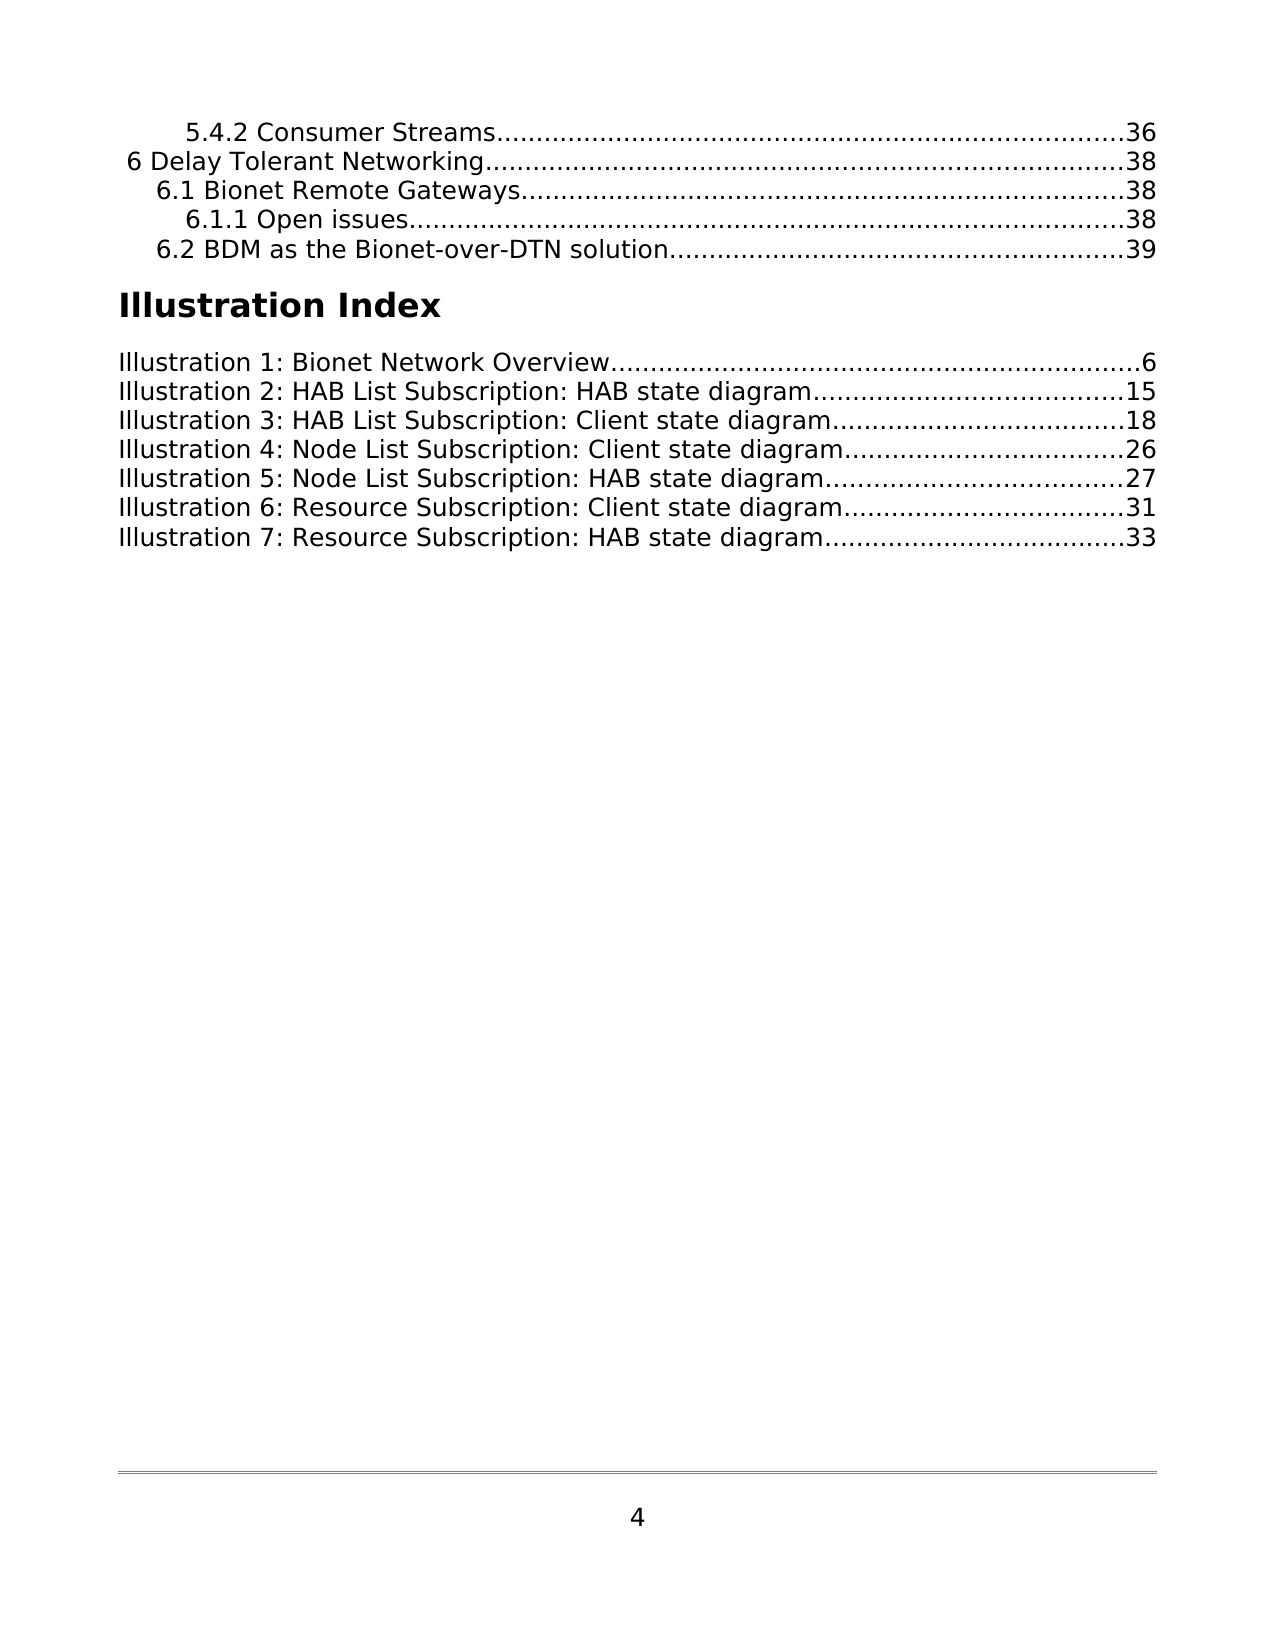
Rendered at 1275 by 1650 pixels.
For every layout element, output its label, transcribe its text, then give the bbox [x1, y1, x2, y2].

text 6.1.1 Open issues 38 [177, 206, 1157, 235]
text Illustration 1: Bionet Network Overview 6 [118, 348, 1157, 377]
text 6.2 BDM as the Bionet-over-DTN solution 39 [148, 235, 1157, 264]
text Illustration 5: Node List Subscription: HAB state diagram 27 [118, 464, 1157, 494]
text 5.4.2 Consumer Streams 36 [177, 118, 1157, 147]
text 6 Delay Tolerant Networking 38 [118, 147, 1157, 176]
text 6.1 Bionet Remote Gateways 38 [148, 176, 1157, 206]
text Illustration 4: Node List Subscription: Client state diagram 26 [118, 435, 1157, 464]
subtitle Illustration Index [118, 286, 1157, 325]
text Illustration 6: Resource Subscription: Client state diagram 31 [118, 494, 1157, 523]
text Illustration 3: HAB List Subscription: Client state diagram 18 [118, 406, 1157, 435]
text Illustration 7: Resource Subscription: HAB state diagram 33 [118, 523, 1157, 552]
text Illustration 2: HAB List Subscription: HAB state diagram 15 [118, 377, 1157, 406]
